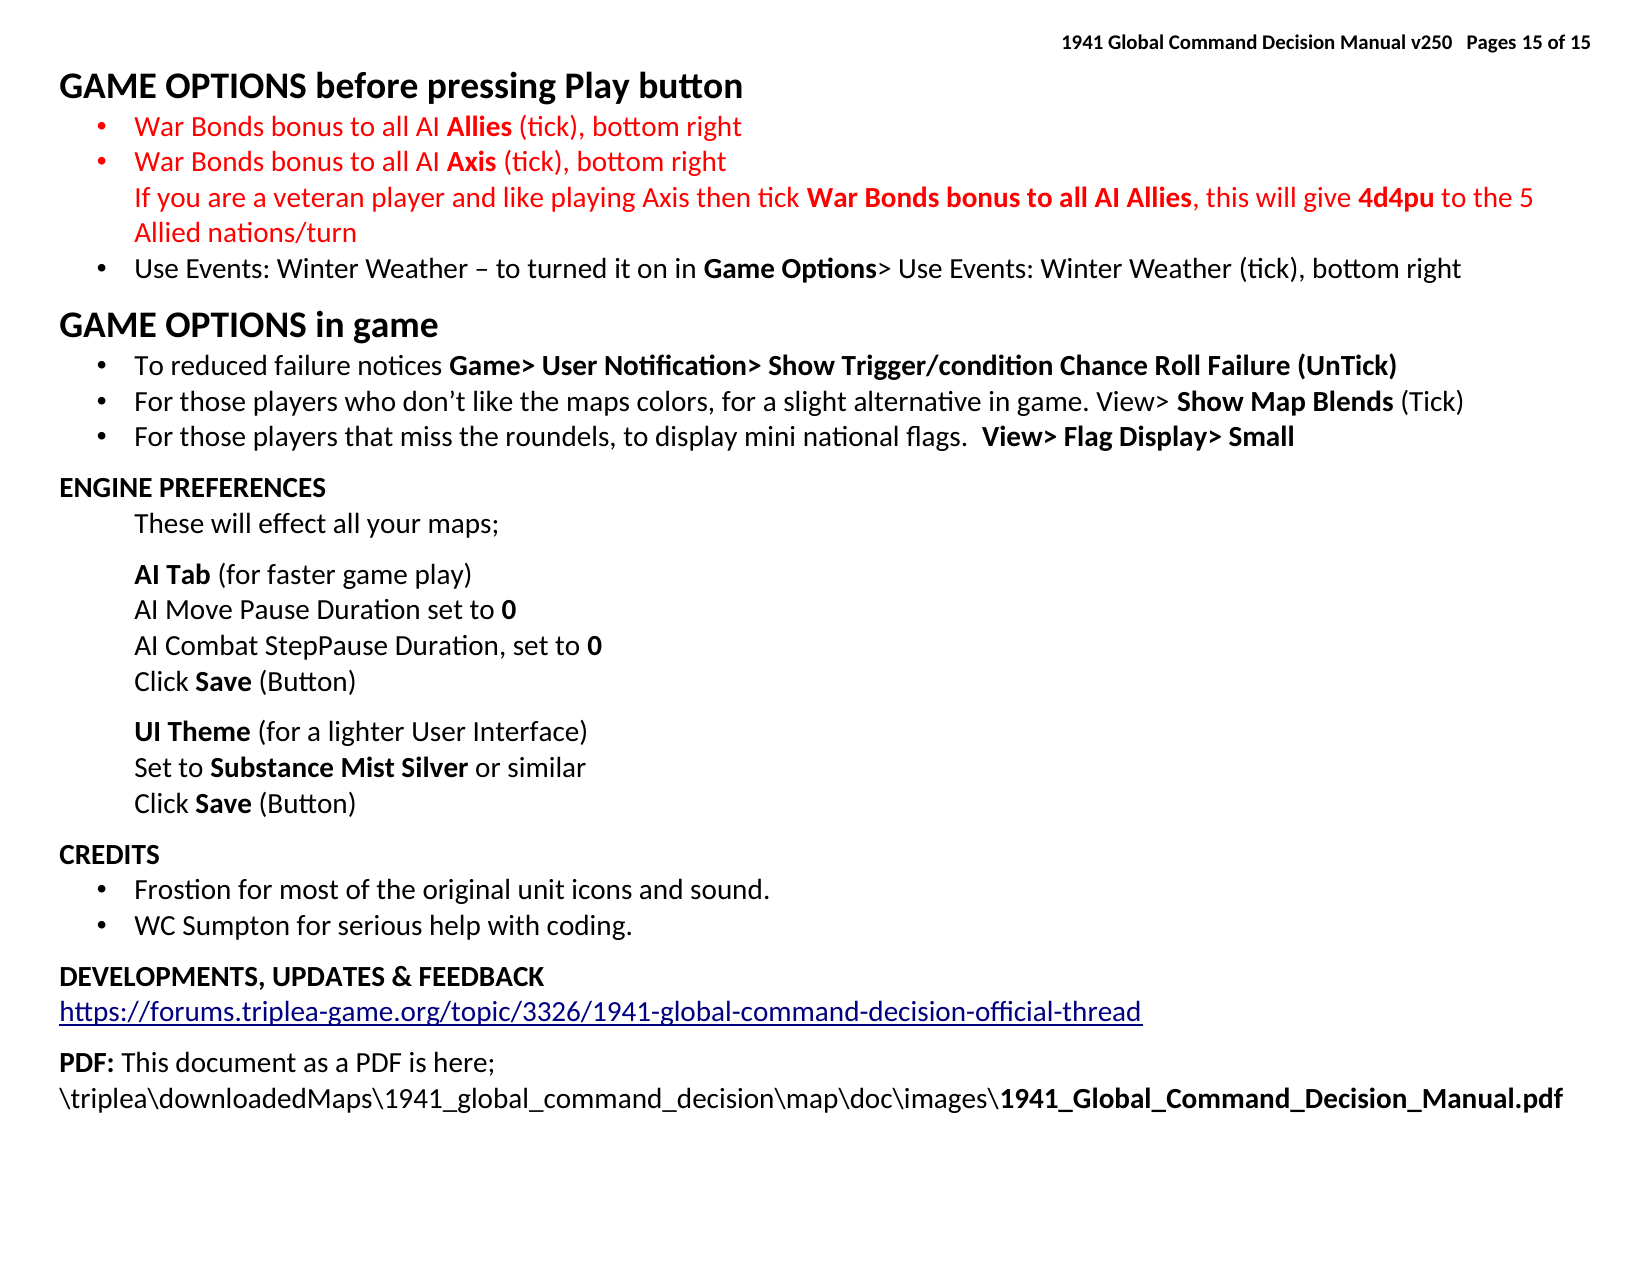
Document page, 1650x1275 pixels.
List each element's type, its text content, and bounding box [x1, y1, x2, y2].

list For those players who don’t like the maps colors, for a slight alternative in game. View> Show Map Blends (Tick) [97, 383, 1591, 418]
text https://forums.triplea-game.org/topic/3326/1941-global-command-decision-official-thread [59, 993, 1591, 1029]
list War Bonds bonus to all AI Allies (tick), bottom right [97, 108, 1591, 143]
text AI Move Pause Duration set to 0 [134, 591, 1591, 627]
text These will effect all your maps; [59, 505, 1591, 540]
list Use Events: Winter Weather – to turned it on in Game Options> Use Events: Winter Weather (tick), bottom right [97, 250, 1591, 286]
text Click Save (Button) [134, 663, 1591, 698]
text GAME OPTIONS in game [59, 301, 1591, 347]
text GAME OPTIONS before pressing Play button [59, 62, 1591, 108]
text AI Combat StepPause Duration, set to 0 [134, 627, 1591, 663]
list Frostion for most of the original unit icons and sound. [97, 871, 1591, 907]
list ENGINE PREFERENCES [59, 469, 1591, 505]
list WC Sumpton for serious help with coding. [97, 907, 1591, 943]
text PDF: This document as a PDF is here; [59, 1044, 1591, 1080]
text \triplea\downloadedMaps\1941_global_command_decision\map\doc\images\1941_Global_Command_Decision_Manual.pdf [59, 1080, 1591, 1116]
text UI Theme (for a lighter User Interface) [134, 713, 1591, 749]
text AI Tab (for faster game play) [134, 556, 1591, 591]
list To reduced failure notices Game> User Notification> Show Trigger/condition Chance Roll Failure (UnTick) [97, 347, 1591, 383]
text Click Save (Button) [134, 785, 1591, 820]
list War Bonds bonus to all AI Axis (tick), bottom right If you are a veteran player and like playing Axis then tick War Bonds bonus to all AI Allies, this will give 4d4pu to the 5 Allied nations/turn [97, 143, 1591, 250]
text DEVELOPMENTS, UPDATES & FEEDBACK [59, 958, 1591, 993]
list For those players that miss the roundels, to display mini national flags. View> Flag Display> Small [97, 418, 1591, 454]
text CREDITS [59, 836, 1591, 871]
text Set to Substance Mist Silver or similar [134, 749, 1591, 785]
